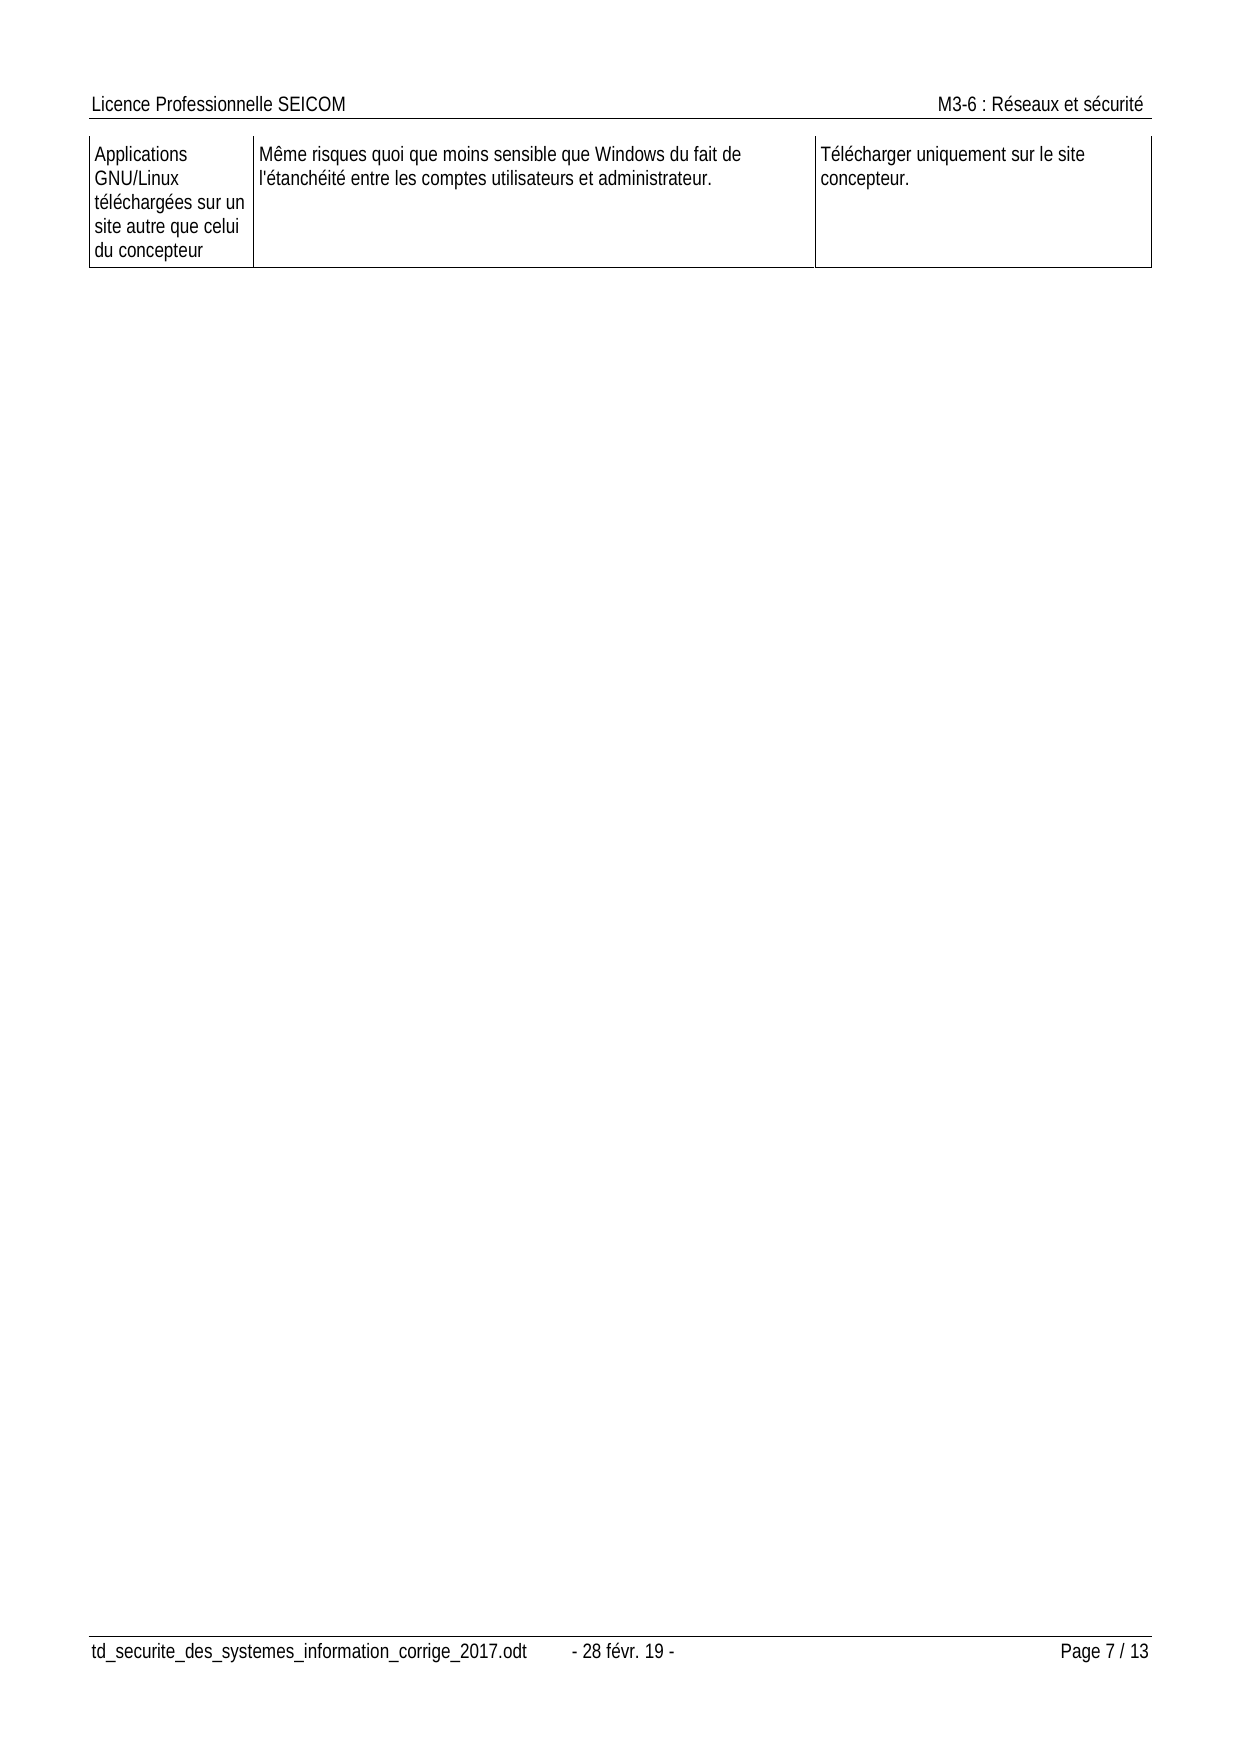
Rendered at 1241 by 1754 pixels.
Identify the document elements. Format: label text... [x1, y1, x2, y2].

table_cell Applications GNU/Linux téléchargées sur un site autre que celui du concepteur [90, 136, 253, 267]
table_cell Télécharger uniquement sur le site concepteur. [816, 136, 1151, 267]
table_cell Même risques quoi que moins sensible que Windows du fait de l'étanchéité entre les comptes utilisateurs et administrateur. [254, 136, 814, 267]
